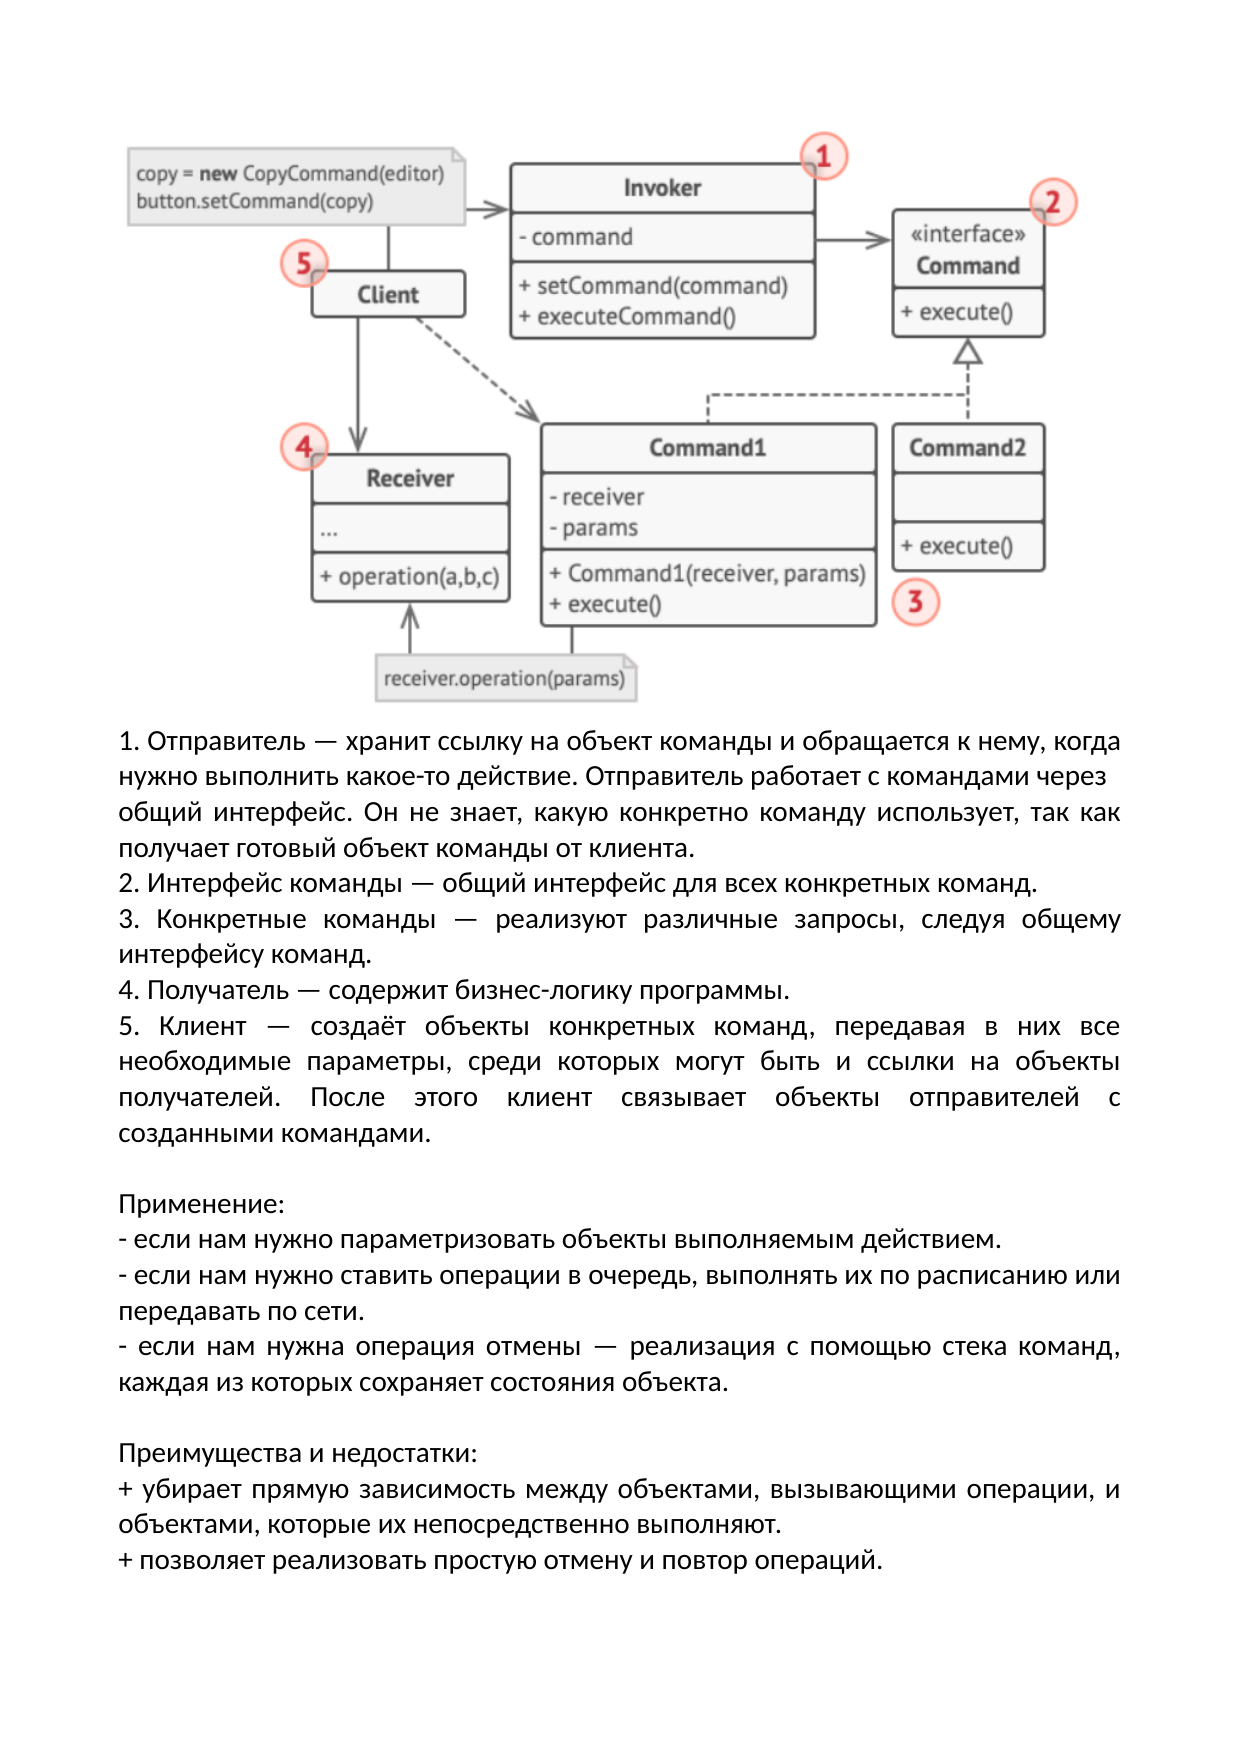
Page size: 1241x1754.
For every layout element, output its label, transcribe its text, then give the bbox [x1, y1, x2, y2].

text - если нам нужно параметризовать объекты выполняемым действием. [118, 1221, 1122, 1256]
text - если нам нужна операция отмены — реализация с помощью стека команд, каждая из которых сохраняет состояния объекта. [118, 1327, 1122, 1399]
text 1. Отправитель — хранит ссылку на объект команды и обращается к нему, когда нужно выполнить какое-то действие. Отправитель работает с командами через [118, 118, 1122, 793]
text + позволяет реализовать простую отмену и повтор операций. [118, 1541, 1122, 1577]
picture [111, 118, 1087, 722]
text 3. Конкретные команды — реализуют различные запросы, следуя общему интерфейсу команд. [118, 900, 1122, 971]
text - если нам нужно ставить операции в очередь, выполнять их по расписанию или передавать по сети. [118, 1256, 1122, 1327]
text общий интерфейс. Он не знает, какую конкретно команду использует, так как получает готовый объект команды от клиента. [118, 793, 1122, 864]
text 2. Интерфейс команды — общий интерфейс для всех конкретных команд. [118, 864, 1122, 900]
text Применение: [118, 1185, 1122, 1221]
text + убирает прямую зависимость между объектами, вызывающими операции, и объектами, которые их непосредственно выполняют. [118, 1470, 1122, 1541]
text 5. Клиент — создаёт объекты конкретных команд, передавая в них все необходимые параметры, среди которых могут быть и ссылки на объекты получателей. После этого клиент связывает объекты отправителей с созданными командами. [118, 1007, 1122, 1149]
text Преимущества и недостатки: [118, 1434, 1122, 1470]
text 4. Получатель — содержит бизнес-логику программы. [118, 971, 1122, 1007]
